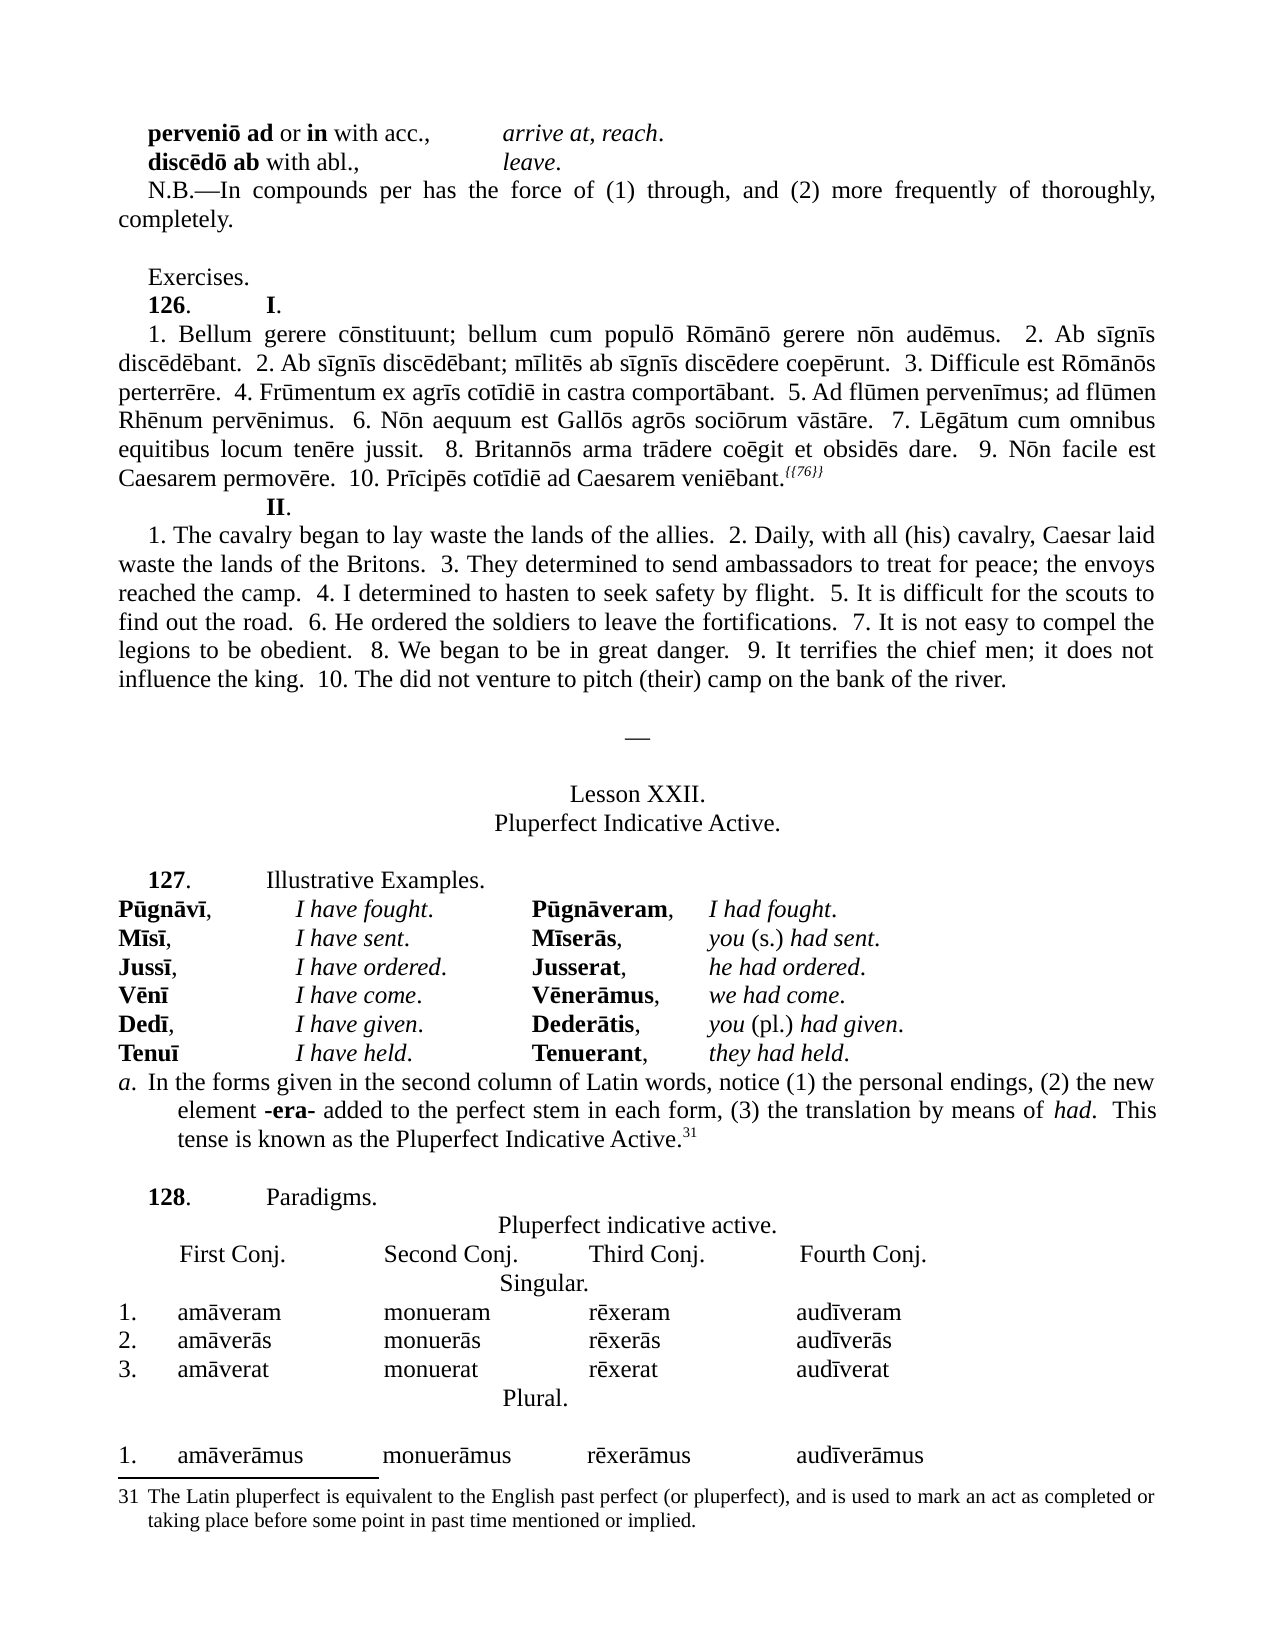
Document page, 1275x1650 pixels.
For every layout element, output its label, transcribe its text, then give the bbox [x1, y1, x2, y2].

text Dedī, I have given. Dederātis, you (pl.) had given. [118, 1009, 1157, 1038]
text — [118, 722, 1157, 751]
text 1. Bellum gerere cōnstituunt; bellum cum populō Rōmānō gerere nōn audēmus. 2. Ab sīgnīs discēdēbant. 2. Ab sīgnīs discēdēbant; mīlitēs ab sīgnīs discēdere coepērunt. 3. Difficule est Rōmānōs perterrēre. 4. Frūmentum ex agrīs cotīdiē in castra comportābant. 5. Ad flūmen pervenīmus; ad flūmen Rhēnum pervēnimus. 6. Nōn aequum est Gallōs agrōs sociōrum vāstāre. 7. Lēgātum cum omnibus equitibus locum tenēre jussit. 8. Britannōs arma trādere coēgit et obsidēs dare. 9. Nōn facile est Caesarem permovēre. 10. Prīcipēs cotīdiē ad Caesarem veniēbant.{{76}} [118, 319, 1157, 492]
text Plural. [118, 1383, 1157, 1412]
text perveniō ad or in with acc., arrive at, reach. [118, 118, 1157, 147]
text 1. The cavalry began to lay waste the lands of the allies. 2. Daily, with all (his) cavalry, Caesar laid waste the lands of the Britons. 3. They determined to send ambassadors to treat for peace; the envoys reached the camp. 4. I determined to hasten to seek safety by flight. 5. It is difficult for the scouts to find out the road. 6. He ordered the soldiers to leave the fortifications. 7. It is not easy to compel the legions to be obedient. 8. We began to be in great danger. 9. It terrifies the chief men; it does not influence the king. 10. The did not venture to pitch (their) camp on the bank of the river. [118, 521, 1157, 693]
text 126. I. [118, 291, 1157, 319]
text First Conj. Second Conj. Third Conj. Fourth Conj. [118, 1239, 1157, 1268]
text discēdō ab with abl., leave. [118, 147, 1157, 176]
text Jussī, I have ordered. Jusserat, he had ordered. [118, 952, 1157, 981]
text Pūgnāvī, I have fought. Pūgnāveram, I had fought. [118, 894, 1157, 923]
text 1. amāveram monueram rēxeram audīveram [118, 1297, 1157, 1326]
text The Latin pluperfect is equivalent to the English past perfect (or pluperfect), and is used to mark an act as completed or taking place before some point in past time mentioned or implied. [118, 1484, 1157, 1532]
text 3. amāverat monuerat rēxerat audīverat [118, 1354, 1157, 1383]
text Exercises. [118, 262, 1157, 291]
text N.B.—In compounds per has the force of (1) through, and (2) more frequently of thoroughly, completely. [118, 176, 1157, 233]
text 127. Illustrative Examples. [118, 866, 1157, 894]
text Pluperfect Indicative Active. [118, 808, 1157, 837]
text 1. amāverāmus monuerāmus rēxerāmus audīverāmus [118, 1441, 1157, 1469]
text II. [118, 492, 1157, 521]
text Vēnī I have come. Vēnerāmus, we had come. [118, 981, 1157, 1009]
text Mīsī, I have sent. Mīserās, you (s.) had sent. [118, 923, 1157, 952]
text Tenuī I have held. Tenuerant, they had held. [118, 1038, 1157, 1067]
text Lesson XXII. [118, 779, 1157, 808]
text 128. Paradigms. [118, 1182, 1157, 1211]
text Singular. [118, 1268, 1157, 1297]
text 2. amāverās monuerās rēxerās audīverās [118, 1326, 1157, 1354]
text a. In the forms given in the second column of Latin words, notice (1) the personal endings, (2) the new element -era- added to the perfect stem in each form, (3) the translation by means of had. This tense is known as the Pluperfect Indicative Active. [118, 1067, 1157, 1153]
text Pluperfect indicative active. [118, 1211, 1157, 1239]
